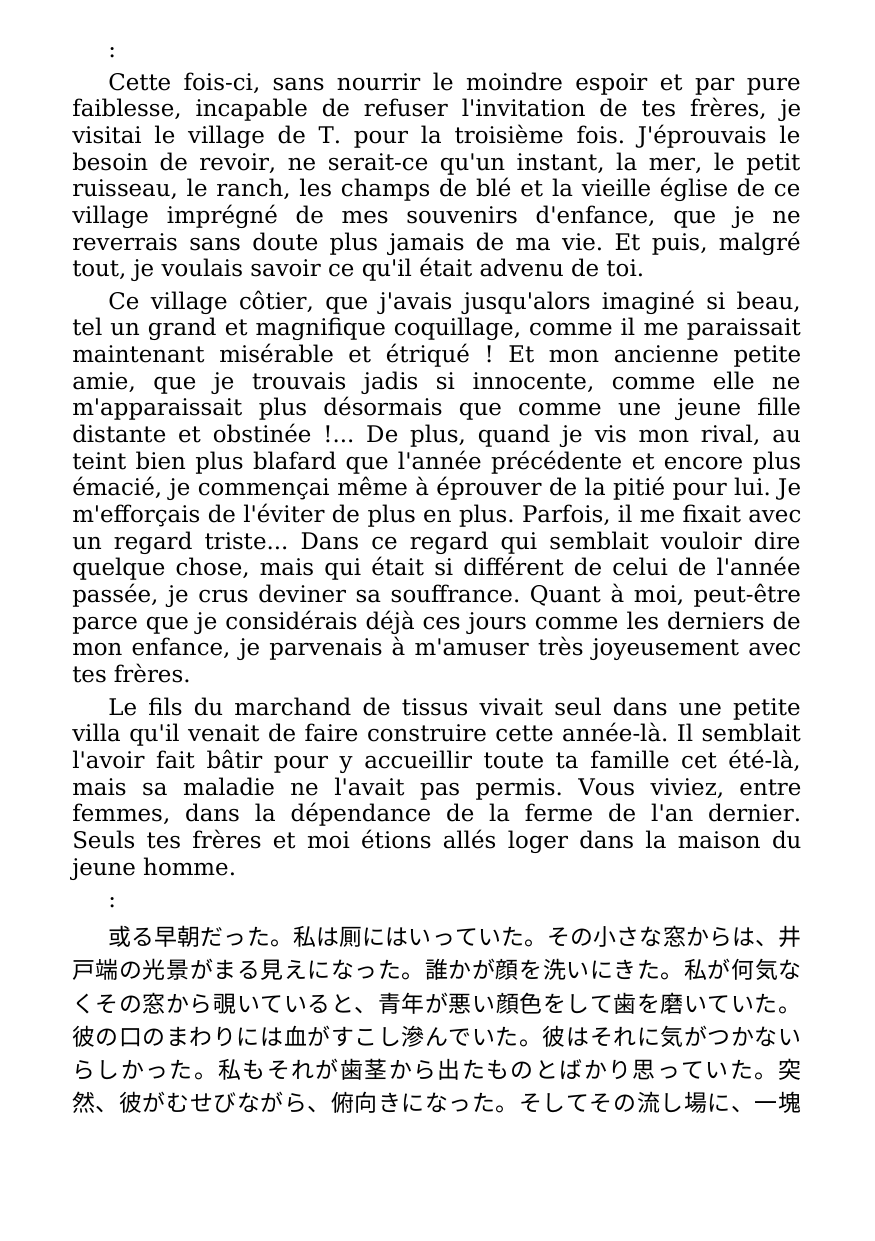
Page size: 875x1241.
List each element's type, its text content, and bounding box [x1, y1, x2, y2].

text : [72, 886, 802, 913]
text 或る早朝だった。私は厠にはいっていた。その小さな窓からは、井戸端の光景がまる見えになった。誰かが顔を洗いにきた。私が何気なくその窓から覗いていると、青年が悪い顔色をして歯を磨いていた。彼の口のまわりには血がすこし滲んでいた。彼はそれに気がつかないらしかった。私もそれが歯茎から出たものとばかり思っていた。突然、彼がむせびながら、俯向きになった。そしてその流し場に、一塊 [72, 919, 802, 1118]
text Ce village côtier, que j'avais jusqu'alors imaginé si beau, tel un grand et magnifique coquillage, comme il me paraissait maintenant misérable et étriqué ! Et mon ancienne petite amie, que je trouvais jadis si innocente, comme elle ne m'apparaissait plus désormais que comme une jeune fille distante et obstinée !... De plus, quand je vis mon rival, au teint bien plus blafard que l'année précédente et encore plus émacié, je commençai même à éprouver de la pitié pour lui. Je m'efforçais de l'éviter de plus en plus. Parfois, il me fixait avec un regard triste... Dans ce regard qui semblait vouloir dire quelque chose, mais qui était si différent de celui de l'année passée, je crus deviner sa souffrance. Quant à moi, peut-être parce que je considérais déjà ces jours comme les derniers de mon enfance, je parvenais à m'amuser très joyeusement avec tes frères. [72, 288, 802, 688]
text : [72, 36, 802, 63]
text Cette fois-ci, sans nourrir le moindre espoir et par pure faiblesse, incapable de refuser l'invitation de tes frères, je visitai le village de T. pour la troisième fois. J'éprouvais le besoin de revoir, ne serait-ce qu'un instant, la mer, le petit ruisseau, le ranch, les champs de blé et la vieille église de ce village imprégné de mes souvenirs d'enfance, que je ne reverrais sans doute plus jamais de ma vie. Et puis, malgré tout, je voulais savoir ce qu'il était advenu de toi. [72, 69, 802, 282]
text Le fils du marchand de tissus vivait seul dans une petite villa qu'il venait de faire construire cette année-là. Il semblait l'avoir fait bâtir pour y accueillir toute ta famille cet été-là, mais sa maladie ne l'avait pas permis. Vous viviez, entre femmes, dans la dépendance de la ferme de l'an dernier. Seuls tes frères et moi étions allés loger dans la maison du jeune homme. [72, 694, 802, 881]
